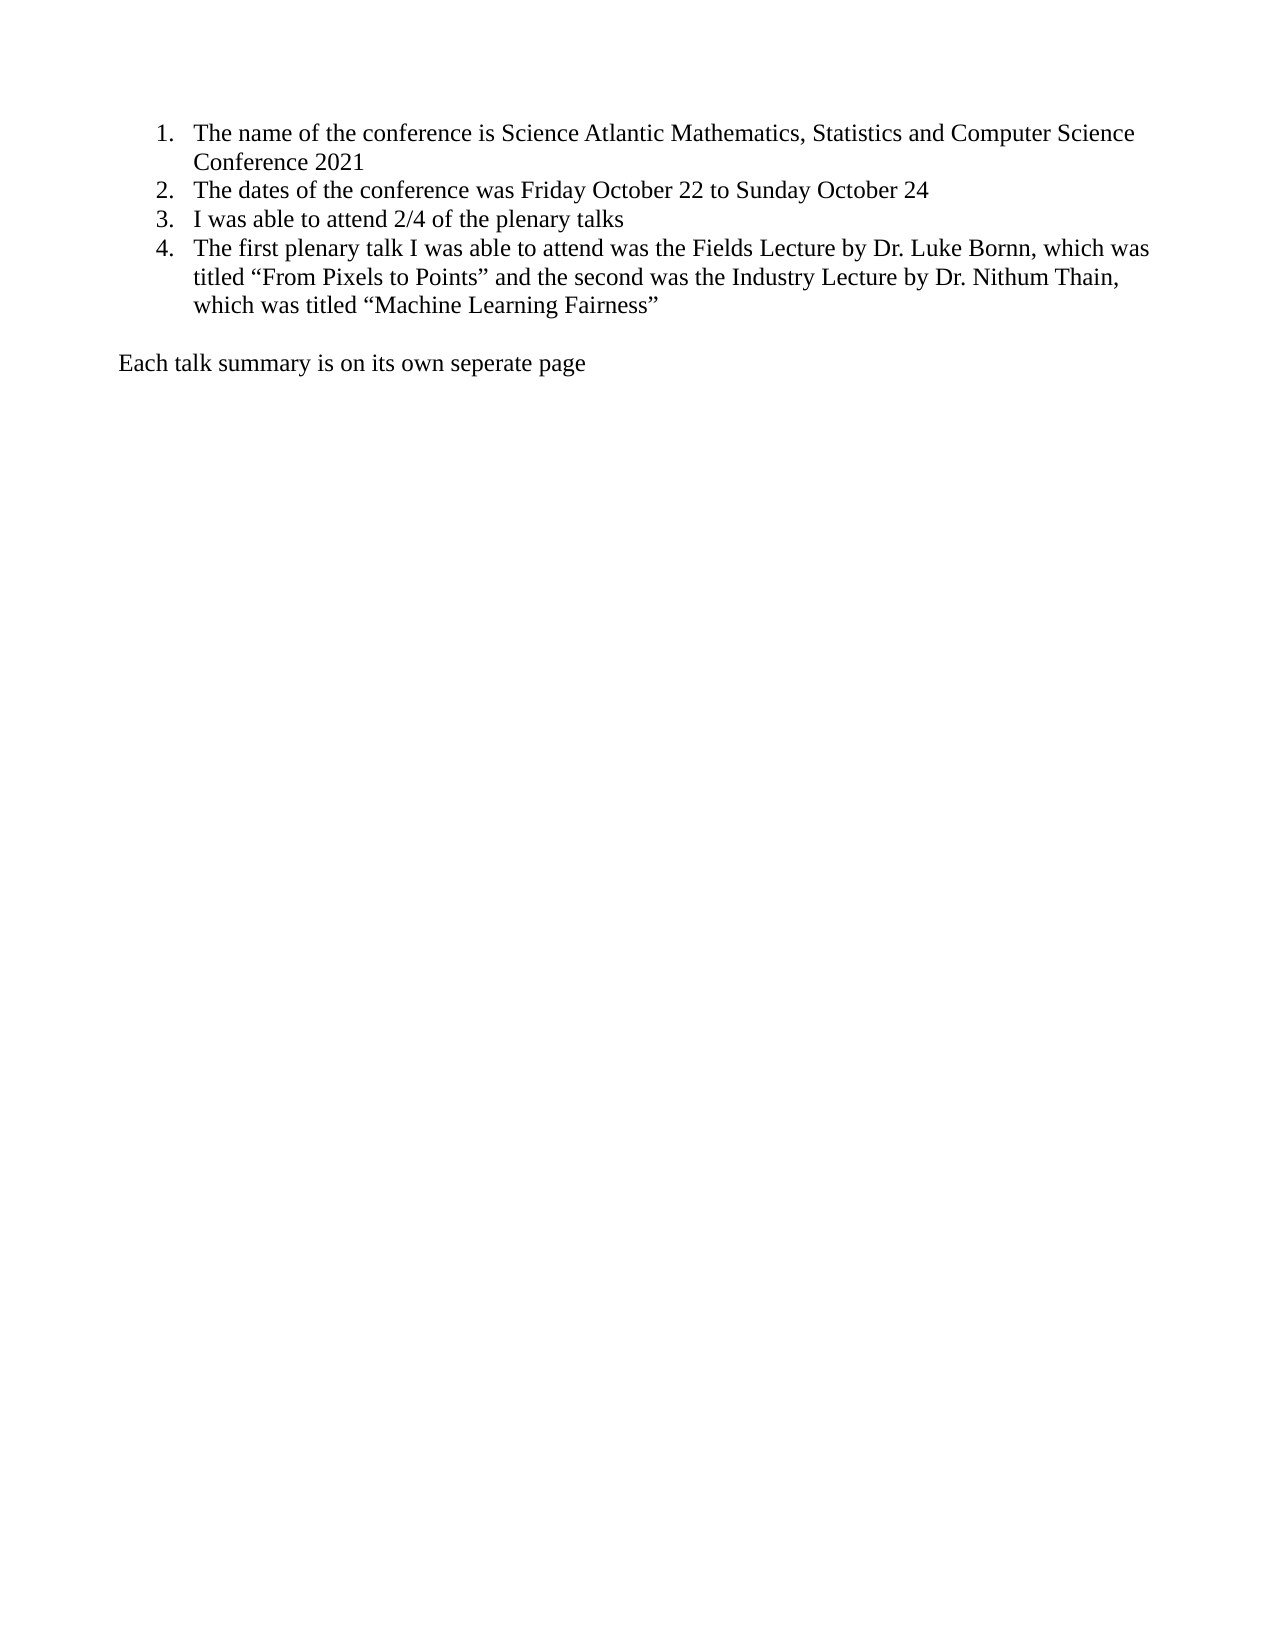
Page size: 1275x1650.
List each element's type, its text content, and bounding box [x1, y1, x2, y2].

list The first plenary talk I was able to attend was the Fields Lecture by Dr. Luke Bornn, which was titled “From Pixels to Points” and the second was the Industry Lecture by Dr. Nithum Thain, which was titled “Machine Learning Fairness” [156, 233, 1157, 319]
list The dates of the conference was Friday October 22 to Sunday October 24 [156, 176, 1157, 204]
list The name of the conference is Science Atlantic Mathematics, Statistics and Computer Science Conference 2021 [156, 118, 1157, 176]
list I was able to attend 2/4 of the plenary talks [156, 204, 1157, 233]
text Each talk summary is on its own seperate page [118, 348, 1157, 377]
